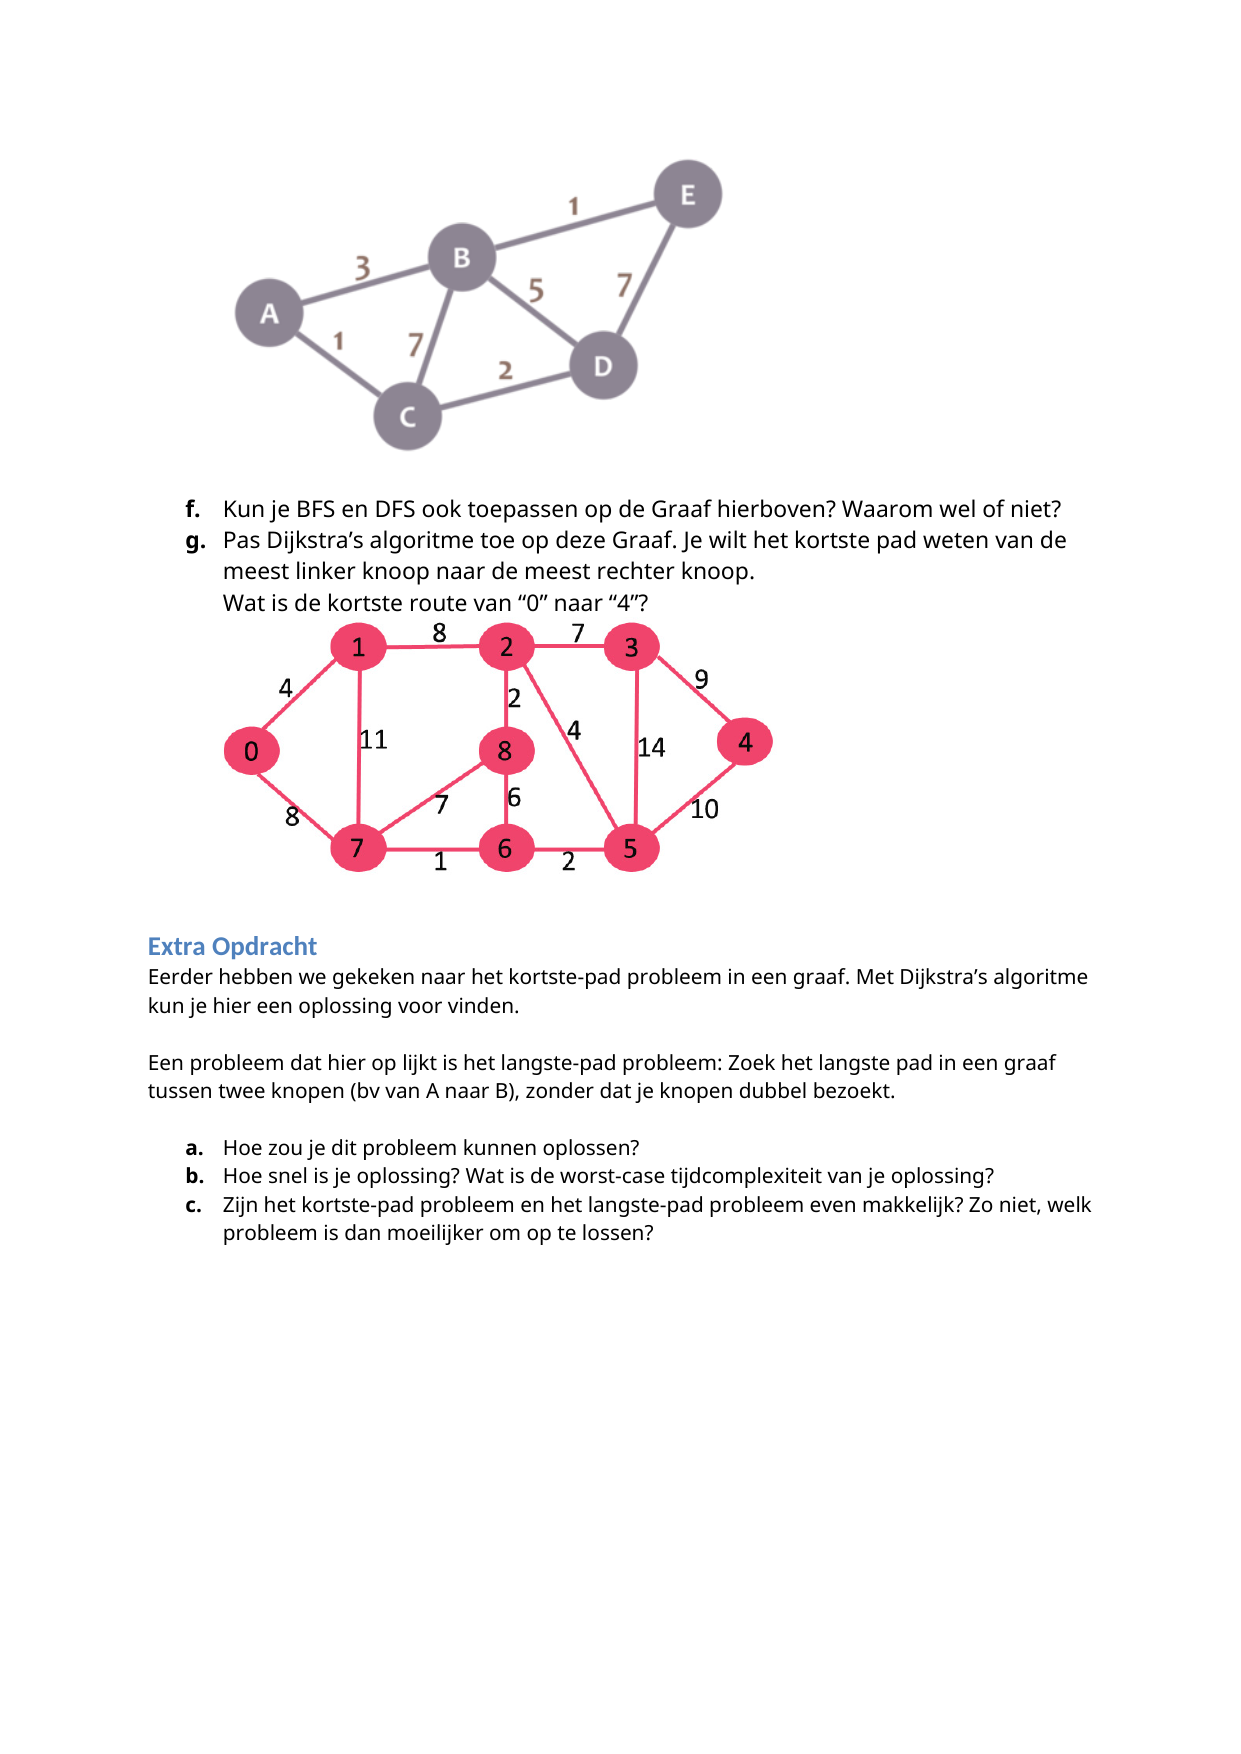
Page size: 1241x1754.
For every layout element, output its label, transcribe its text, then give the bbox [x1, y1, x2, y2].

list Kun je BFS en DFS ook toepassen op de Graaf hierboven? Waarom wel of niet? [185, 493, 1093, 524]
list Pas Dijkstra’s algoritme toe op deze Graaf. Je wilt het kortste pad weten van de meest linker knoop naar de meest rechter knoop. Wat is de kortste route van “0” naar “4”? [185, 524, 1093, 618]
picture [221, 617, 778, 878]
text Eerder hebben we gekeken naar het kortste-pad probleem in een graaf. Met Dijkstra’s algoritme kun je hier een oplossing voor vinden. [148, 962, 1093, 1019]
subtitle Extra Opdracht [148, 929, 1093, 962]
text Een probleem dat hier op lijkt is het langste-pad probleem: Zoek het langste pad in een graaf tussen twee knopen (bv van A naar B), zonder dat je knopen dubbel bezoekt. [148, 1048, 1093, 1104]
picture [222, 147, 736, 464]
list Zijn het kortste-pad probleem en het langste-pad probleem even makkelijk? Zo niet, welk probleem is dan moeilijker om op te lossen? [185, 1190, 1093, 1247]
list Hoe zou je dit probleem kunnen oplossen? [185, 1133, 1093, 1161]
list Hoe snel is je oplossing? Wat is de worst-case tijdcomplexiteit van je oplossing? [185, 1161, 1093, 1190]
list [185, 148, 1093, 493]
